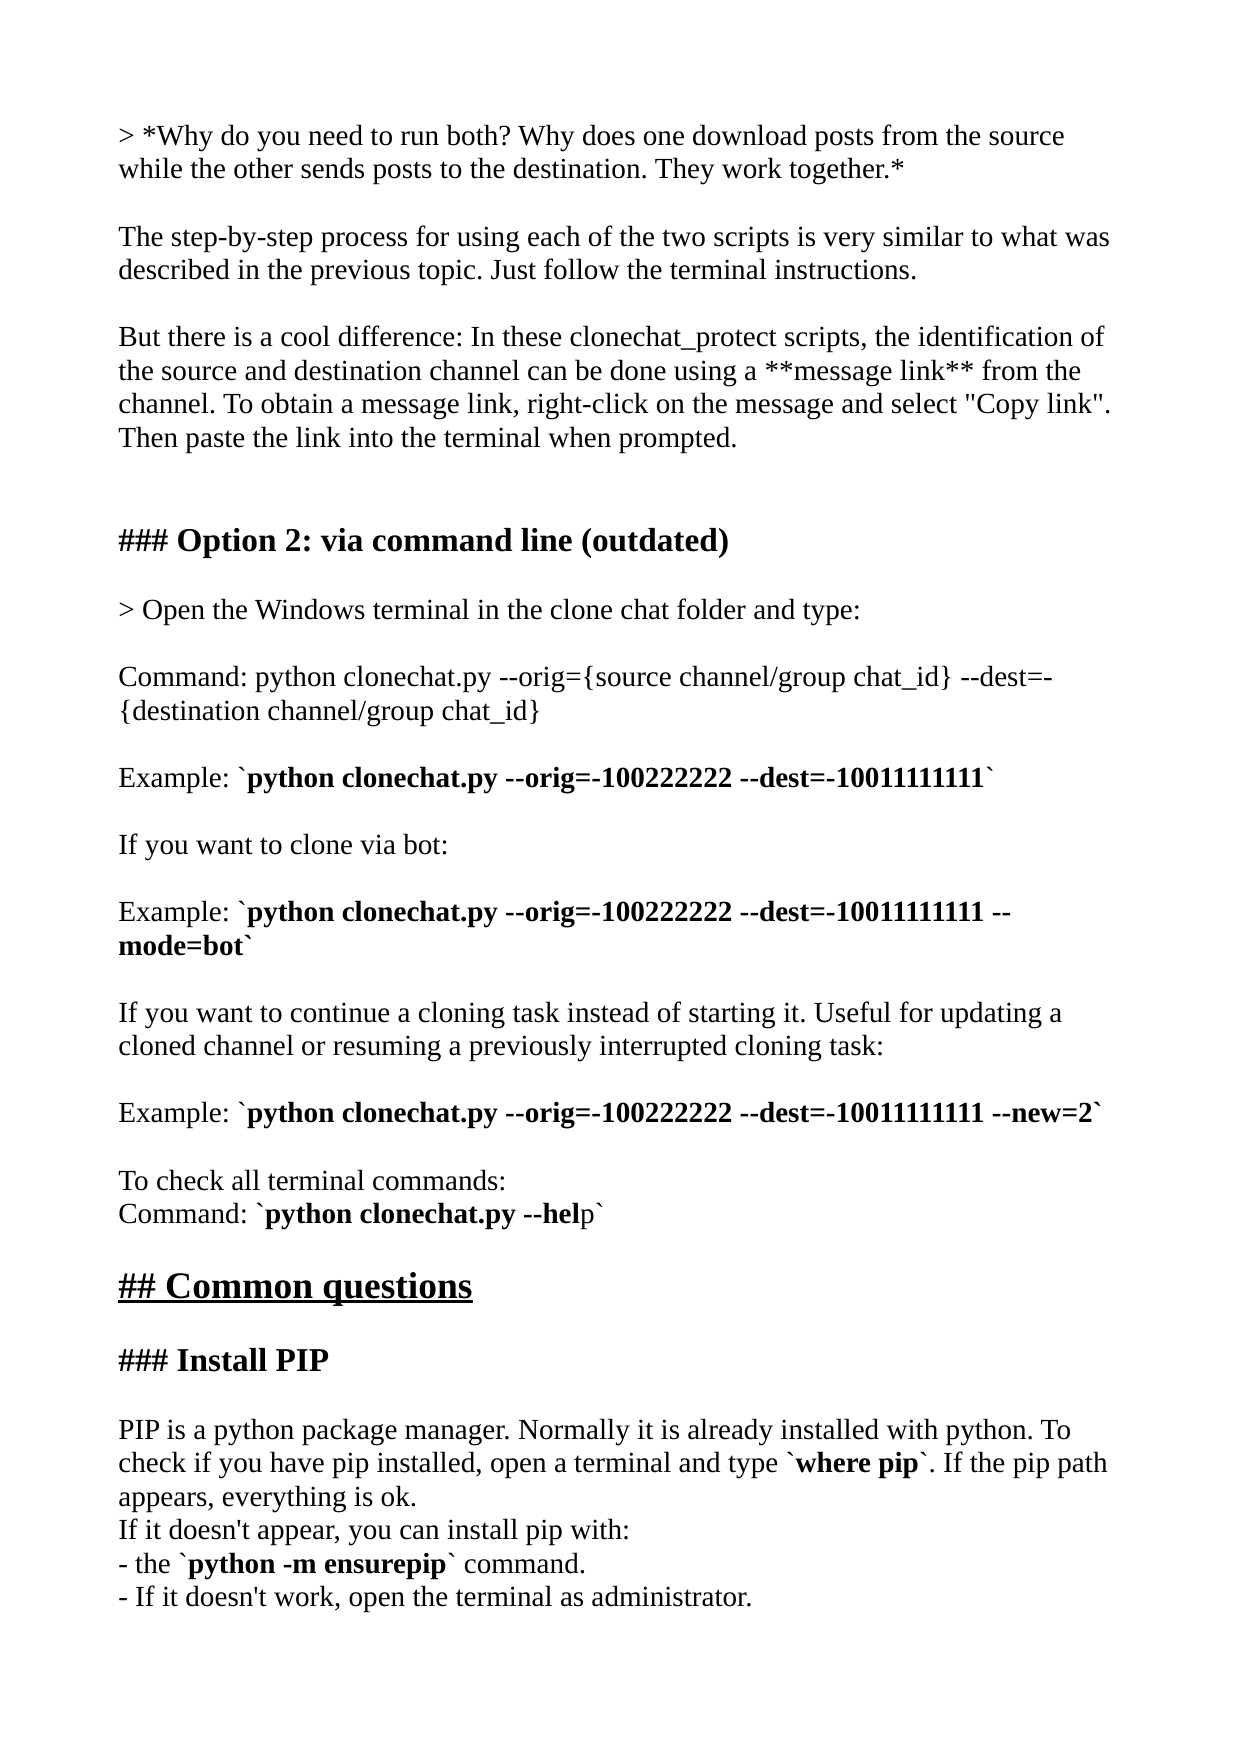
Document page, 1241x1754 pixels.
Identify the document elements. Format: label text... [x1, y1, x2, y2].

text Example: `python clonechat.py --orig=-100222222 --dest=-10011111111 --mode=bot` [118, 894, 1122, 961]
text > Open the Windows terminal in the clone chat folder and type: [118, 592, 1122, 626]
text ## Common questions [118, 1263, 1122, 1306]
text - the `python -m ensurepip` command. [118, 1546, 1122, 1579]
text ### Option 2: via command line (outdated) [118, 521, 1122, 559]
text Command: python clonechat.py --orig={source channel/group chat_id} --dest=-{destination channel/group chat_id} [118, 659, 1122, 727]
text Example: `python clonechat.py --orig=-100222222 --dest=-10011111111` [118, 760, 1122, 794]
text Example: `python clonechat.py --orig=-100222222 --dest=-10011111111 --new=2` [118, 1096, 1122, 1129]
text Command: `python clonechat.py --help` [118, 1196, 1122, 1230]
text If you want to continue a cloning task instead of starting it. Useful for updating a cloned channel or resuming a previously interrupted cloning task: [118, 995, 1122, 1062]
text - If it doesn't work, open the terminal as administrator. [118, 1579, 1122, 1613]
text If you want to clone via bot: [118, 827, 1122, 861]
text But there is a cool difference: In these clonechat_protect scripts, the identification of the source and destination channel can be done using a **message link** from the channel. To obtain a message link, right-click on the message and select "Copy link". Then paste the link into the terminal when prompted. [118, 319, 1122, 453]
text PIP is a python package manager. Normally it is already installed with python. To check if you have pip installed, open a terminal and type `where pip`. If the pip path appears, everything is ok. [118, 1412, 1122, 1512]
text If it doesn't appear, you can install pip with: [118, 1512, 1122, 1546]
text To check all terminal commands: [118, 1163, 1122, 1196]
text The step-by-step process for using each of the two scripts is very similar to what was described in the previous topic. Just follow the terminal instructions. [118, 219, 1122, 286]
text > *Why do you need to run both? Why does one download posts from the source while the other sends posts to the destination. They work together.* [118, 118, 1122, 185]
text ### Install PIP [118, 1340, 1122, 1378]
